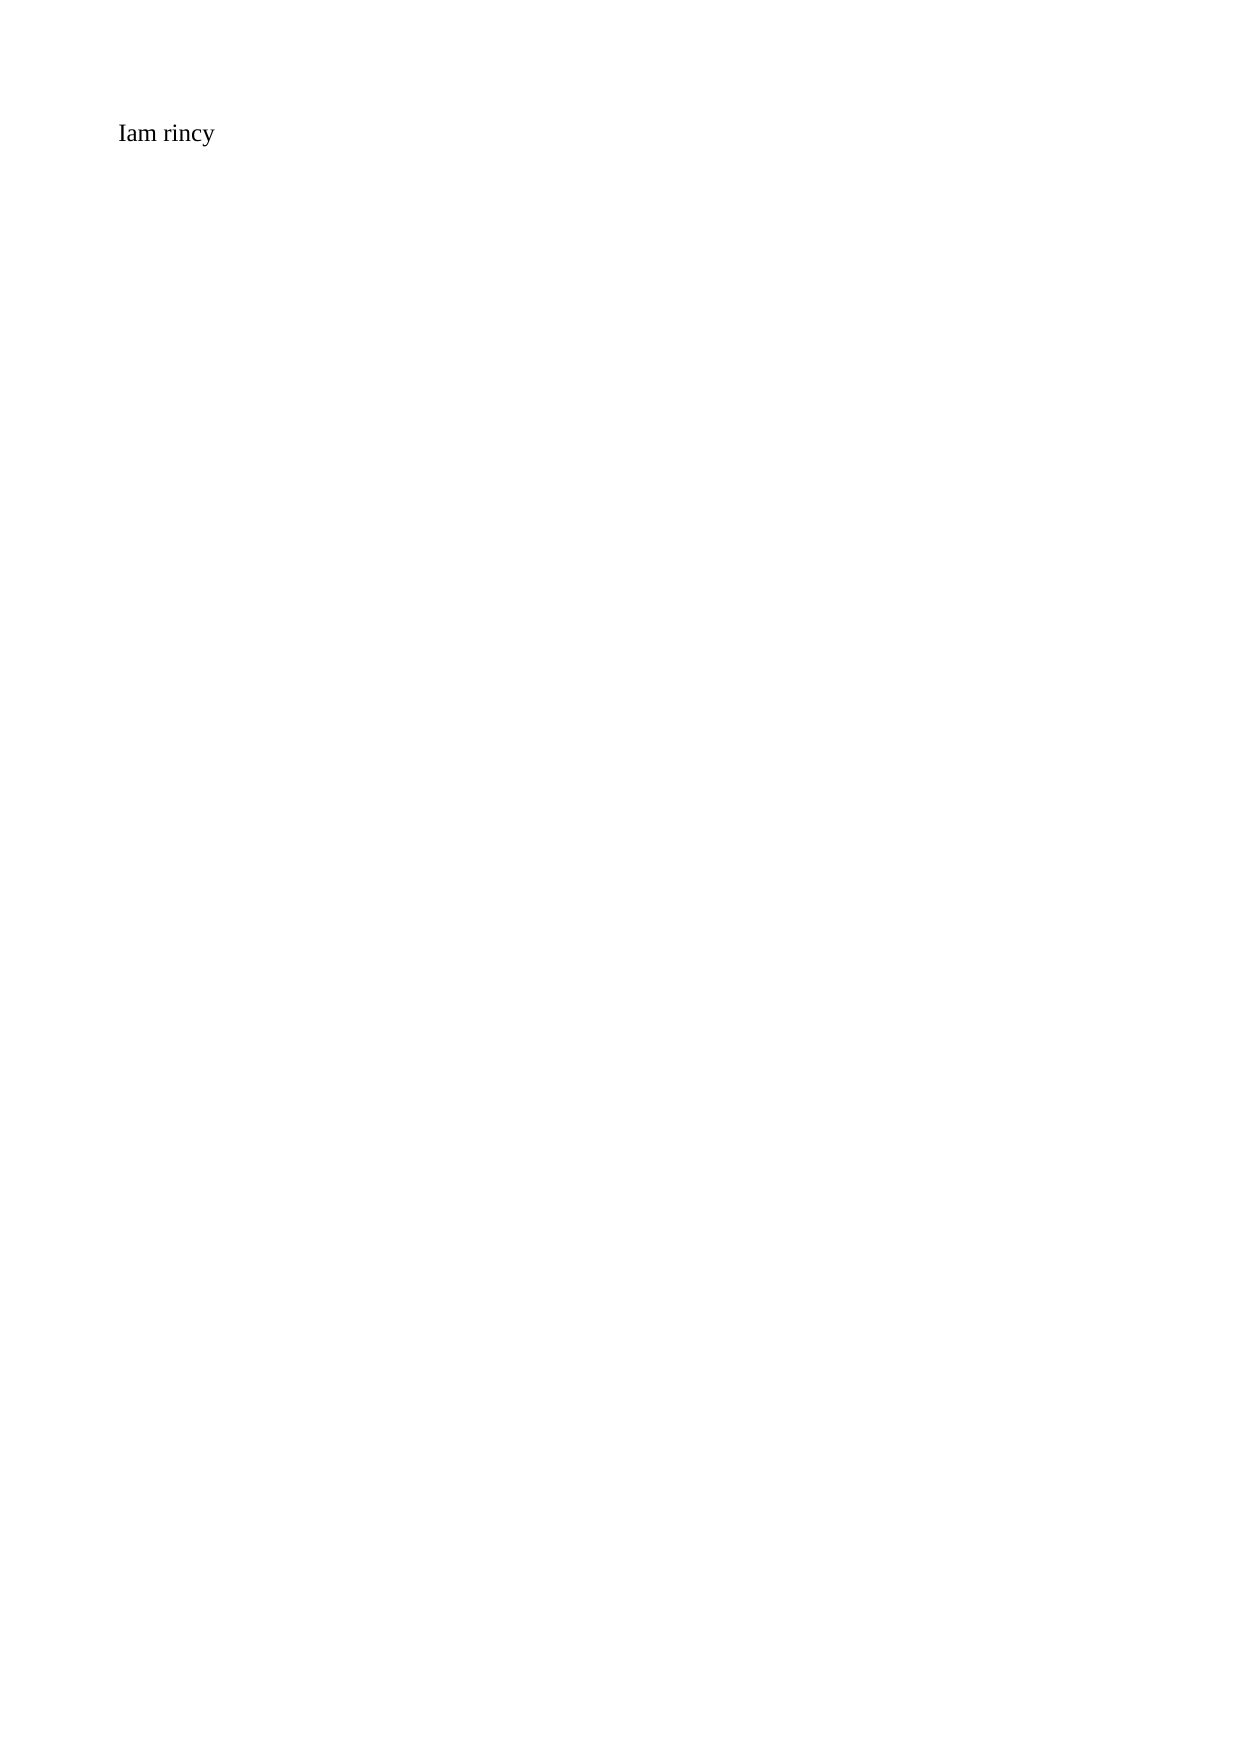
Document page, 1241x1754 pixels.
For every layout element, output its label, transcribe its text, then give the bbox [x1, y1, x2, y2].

text Iam rincy [118, 118, 1122, 147]
